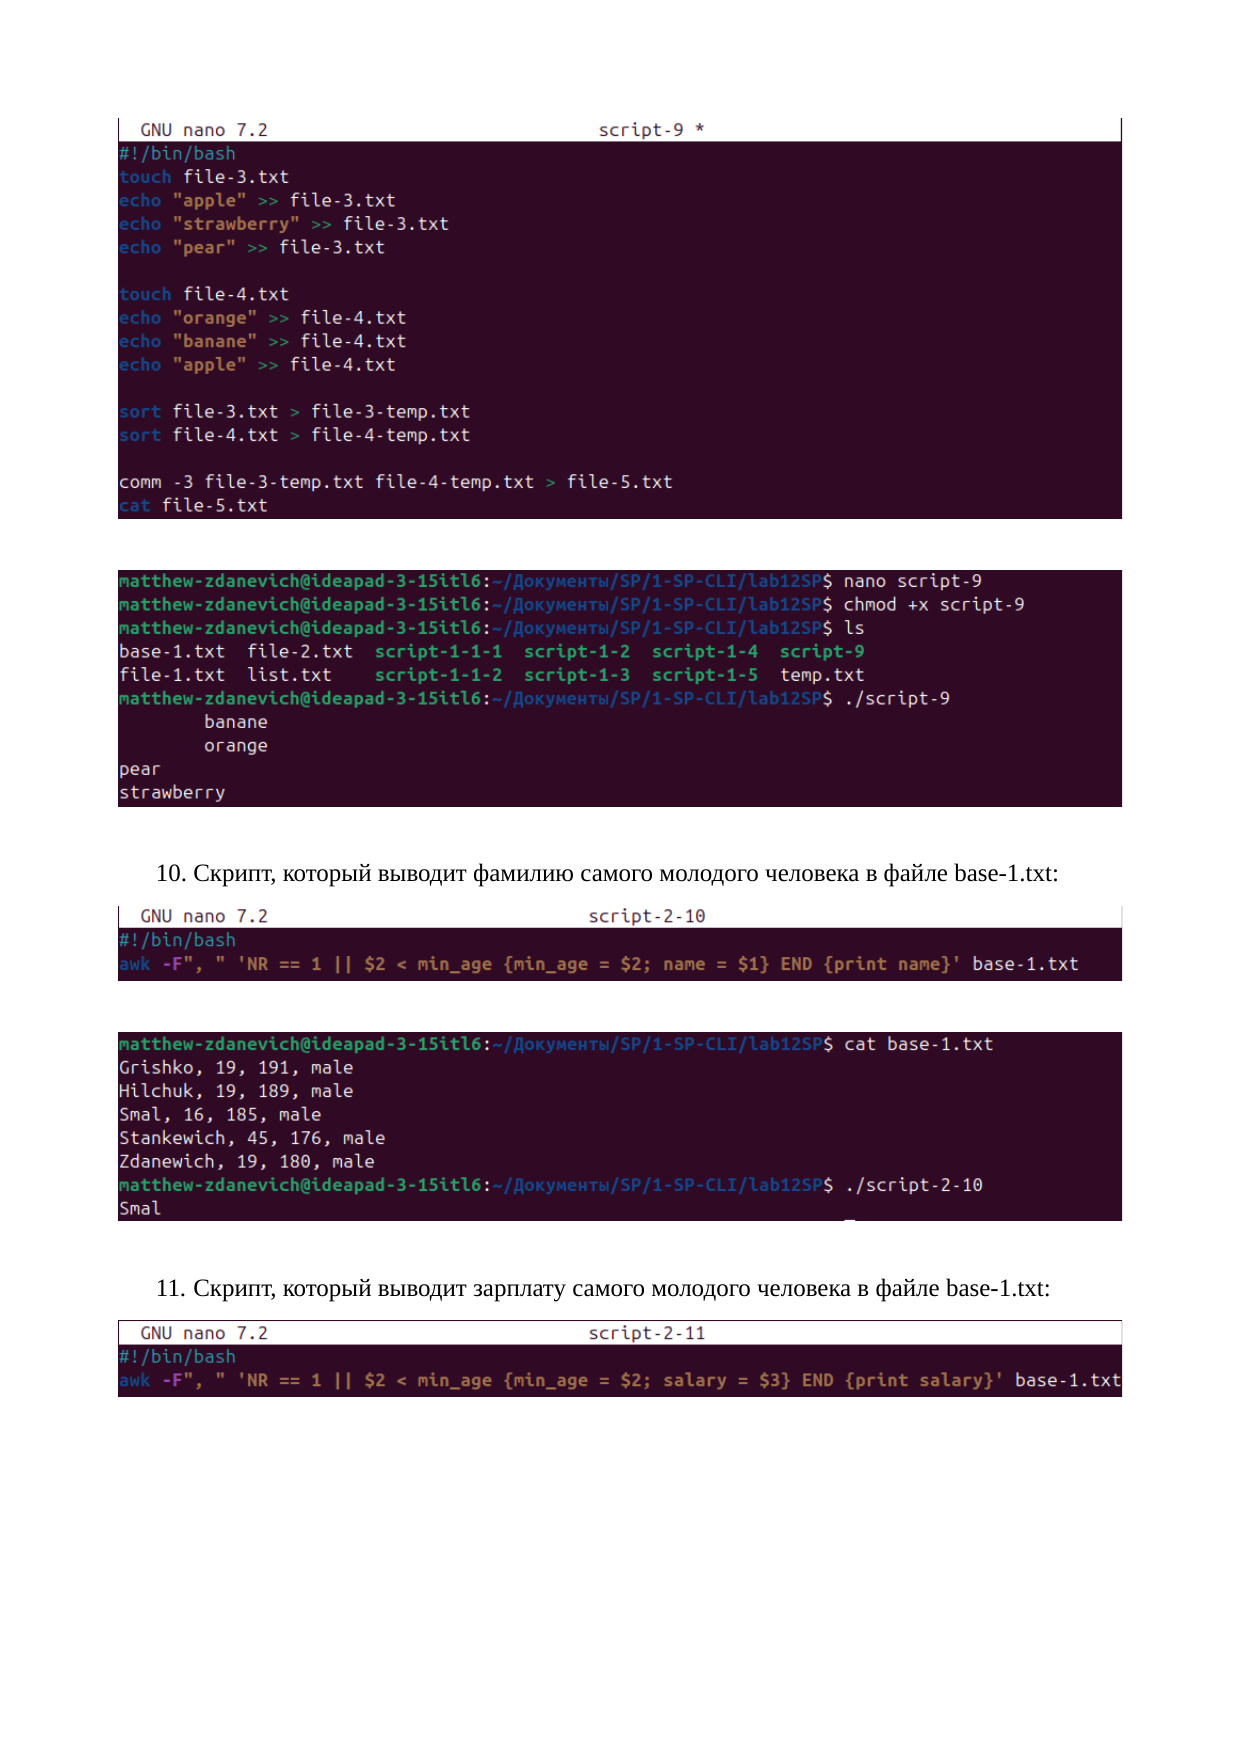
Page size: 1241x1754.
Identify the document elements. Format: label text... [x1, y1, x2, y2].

picture [118, 570, 1123, 807]
picture [118, 118, 1123, 519]
list Скрипт, который выводит фамилию самого молодого человека в файле base-1.txt: [156, 858, 1122, 887]
list Скрипт, который выводит зарплату самого молодого человека в файле base-1.txt: [156, 1273, 1122, 1302]
picture [118, 1320, 1123, 1397]
picture [118, 906, 1123, 981]
picture [118, 1032, 1123, 1221]
